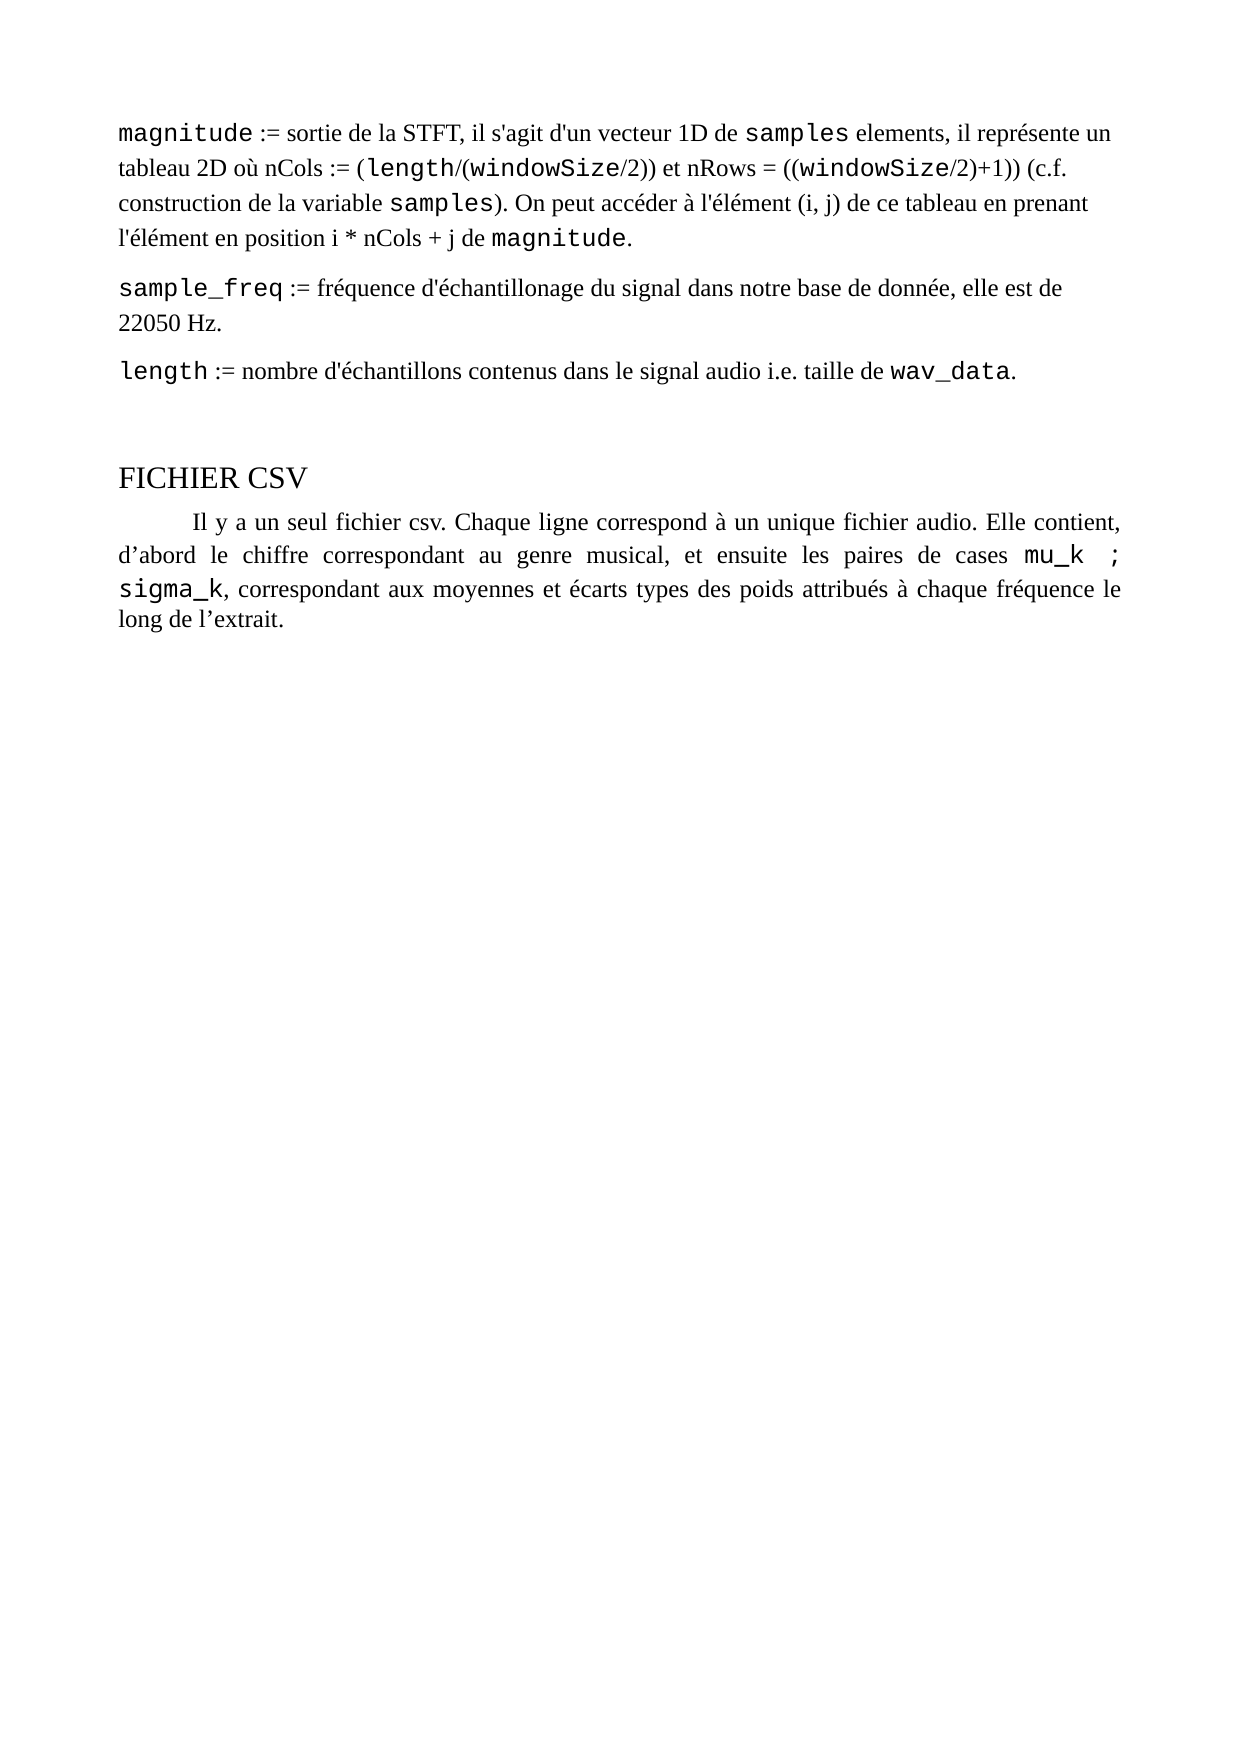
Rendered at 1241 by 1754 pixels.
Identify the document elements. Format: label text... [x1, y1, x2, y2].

text length := nombre d'échantillons contenus dans le signal audio i.e. taille de wav_data. [118, 356, 1122, 387]
text sample_freq := fréquence d'échantillonage du signal dans notre base de donnée, elle est de 22050 Hz. [118, 273, 1122, 337]
text FICHIER CSV [118, 460, 1122, 496]
text magnitude := sortie de la STFT, il s'agit d'un vecteur 1D de samples elements, il représente un tableau 2D où nCols := (length/(windowSize/2)) et nRows = ((windowSize/2)+1)) (c.f. construction de la variable samples). On peut accéder à l'élément (i, j) de ce tableau en prenant l'élément en position i * nCols + j de magnitude. [118, 118, 1122, 254]
text Il y a un seul fichier csv. Chaque ligne correspond à un unique fichier audio. Elle contient, d’abord le chiffre correspondant au genre musical, et ensuite les paires de cases mu_k ; sigma_k, correspondant aux moyennes et écarts types des poids attribués à chaque fréquence le long de l’extrait. [118, 507, 1122, 633]
